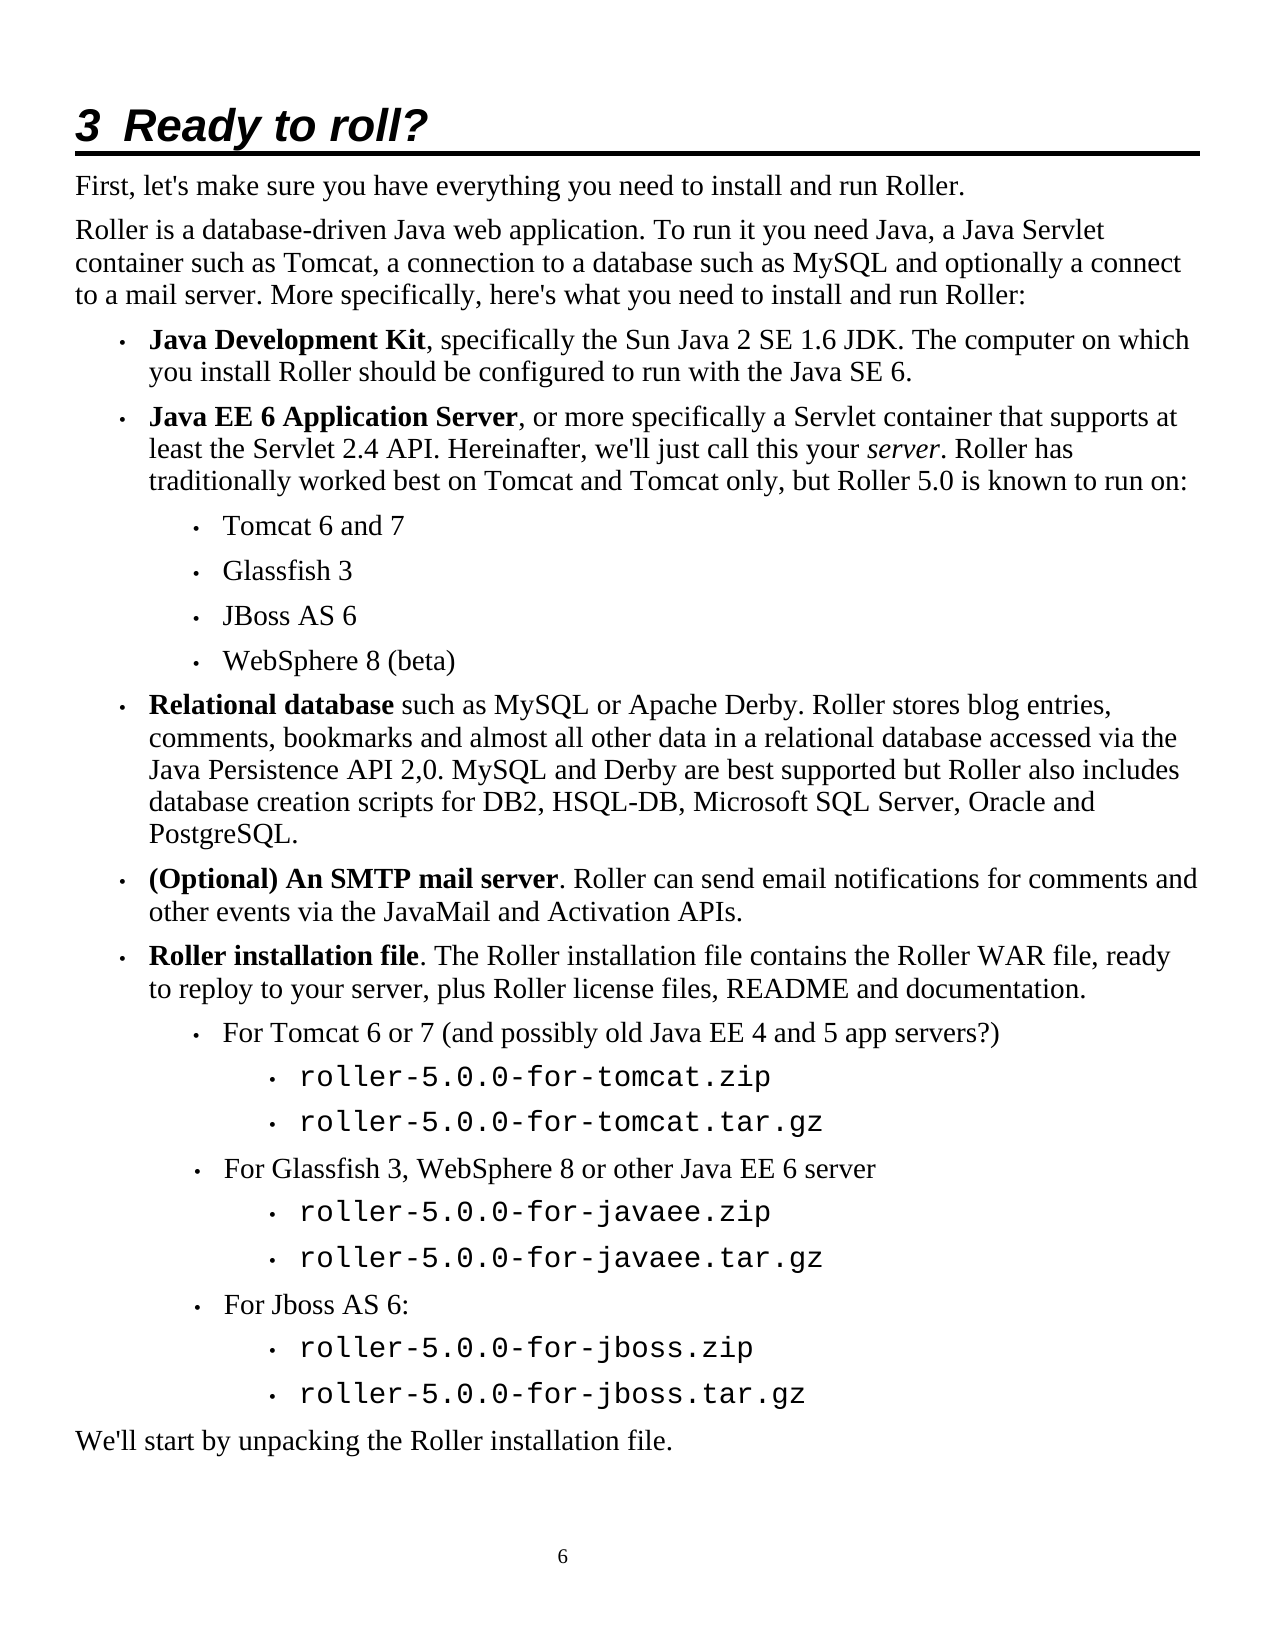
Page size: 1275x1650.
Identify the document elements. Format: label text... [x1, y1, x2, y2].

list For Tomcat 6 or 7 (and possibly old Java EE 4 and 5 app servers?) [193, 1017, 1200, 1049]
subtitle Ready to roll? [75, 100, 1200, 151]
list Java Development Kit, specifically the Sun Java 2 SE 1.6 JDK. The computer on which you install Roller should be configured to run with the Java SE 6. [119, 323, 1200, 388]
list WebSphere 8 (beta) [193, 644, 1200, 676]
list roller-5.0.0-for-jboss.tar.gz [269, 1379, 1200, 1412]
list roller-5.0.0-for-javaee.tar.gz [269, 1243, 1200, 1276]
list Java EE 6 Application Server, or more specifically a Servlet container that supports at least the Servlet 2.4 API. Hereinafter, we'll just call this your server. Roller has traditionally worked best on Tomcat and Tomcat only, but Roller 5.0 is known to run on: [119, 400, 1200, 497]
list JBoss AS 6 [193, 599, 1200, 631]
list roller-5.0.0-for-jboss.zip [269, 1333, 1200, 1366]
list Roller installation file. The Roller installation file contains the Roller WAR file, ready to reploy to your server, plus Roller license files, README and documentation. [119, 940, 1200, 1004]
list roller-5.0.0-for-tomcat.tar.gz [269, 1107, 1200, 1140]
list Glassfish 3 [193, 554, 1200, 587]
text First, let's make sure you have everything you need to install and run Roller. [75, 169, 1200, 201]
list roller-5.0.0-for-tomcat.zip [269, 1062, 1200, 1095]
list (Optional) An SMTP mail server. Roller can send email notifications for comments and other events via the JavaMail and Activation APIs. [119, 863, 1200, 927]
list For Glassfish 3, WebSphere 8 or other Java EE 6 server [194, 1153, 1200, 1185]
list For Jboss AS 6: [194, 1288, 1200, 1321]
text We'll start by unpacking the Roller installation file. [75, 1424, 1200, 1457]
list Relational database such as MySQL or Apache Derby. Roller stores blog entries, comments, bookmarks and almost all other data in a relational database accessed via the Java Persistence API 2,0. MySQL and Derby are best supported but Roller also includes database creation scripts for DB2, HSQL-DB, Microsoft SQL Server, Oracle and PostgreSQL. [119, 689, 1200, 850]
list roller-5.0.0-for-javaee.zip [269, 1197, 1200, 1231]
list Tomcat 6 and 7 [193, 509, 1200, 542]
text Roller is a database-driven Java web application. To run it you need Java, a Java Servlet container such as Tomcat, a connection to a database such as MySQL and optionally a connect to a mail server. More specifically, here's what you need to install and run Roller: [75, 214, 1200, 311]
